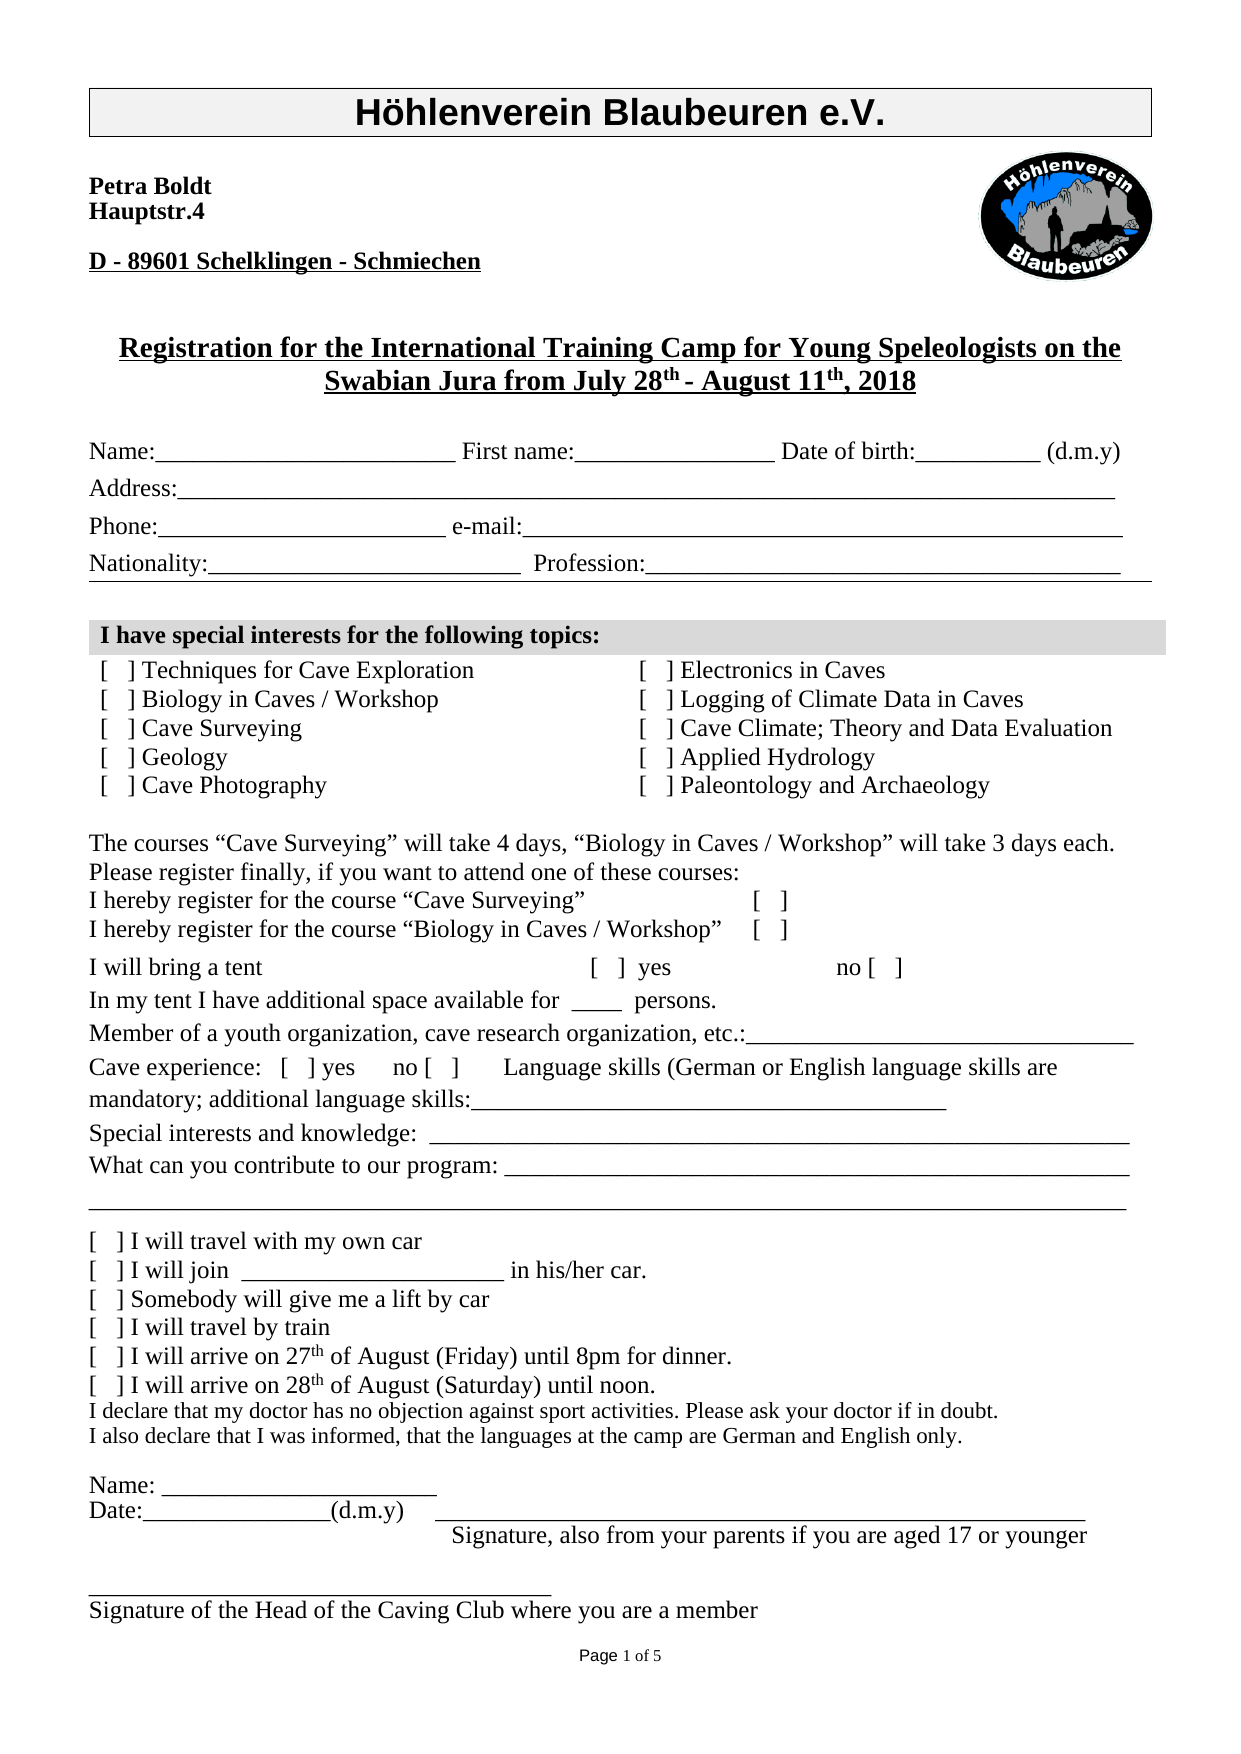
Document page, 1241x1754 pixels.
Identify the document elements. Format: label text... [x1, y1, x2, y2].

text I hereby register for the course “Cave Surveying” [ ] [89, 885, 1152, 914]
text In my tent I have additional space available for ____ persons. [89, 986, 1152, 1014]
text I hereby register for the course “Biology in Caves / Workshop” [ ] [89, 914, 1152, 943]
text Phone:_______________________ e-mail:________________________________________________ [89, 504, 1152, 542]
table_header I have special interests for the following topics: [89, 620, 1166, 655]
text I declare that my doctor has no objection against sport activities. Please ask your doctor if in doubt. [89, 1399, 1152, 1424]
text Petra Boldt [89, 174, 977, 199]
text Name: ______________________ [89, 1449, 1152, 1499]
table_cell [ ] Logging of Climate Data in Caves [627, 684, 1166, 713]
table_cell [ ] Cave Surveying [89, 713, 627, 742]
text [ ] I will arrive on 28th of August (Saturday) until noon. [89, 1370, 1152, 1399]
text Signature of the Head of the Caving Club where you are a member [89, 1599, 1152, 1624]
text _____________________________________ [89, 1574, 1152, 1599]
text Date:_______________(d.m.y) ____________________________________________________ [89, 1499, 1152, 1524]
text [ ] I will arrive on 27th of August (Friday) until 8pm for dinner. [89, 1341, 1152, 1370]
text Address:___________________________________________________________________________ [89, 467, 1152, 504]
text Signature, also from your parents if you are aged 17 or younger [89, 1524, 1152, 1549]
text Höhlenverein Blaubeuren e.V. [90, 89, 1151, 136]
text Cave experience: [ ] yes no [ ] Language skills (German or English language skills are mandatory; additional language skills:______________________________________ [89, 1052, 1152, 1113]
text I will bring a tent [ ] yes no [ ] [89, 952, 1152, 981]
text What can you contribute to our program: __________________________________________________ [89, 1151, 1152, 1179]
table_cell [ ] Cave Climate; Theory and Data Evaluation [627, 713, 1166, 742]
text [ ] I will join _____________________ in his/her car. [89, 1255, 1152, 1284]
picture [977, 149, 1155, 283]
table_cell [ ] Cave Photography [89, 770, 627, 828]
table_cell [ ] Applied Hydrology [627, 742, 1166, 770]
text The courses “Cave Surveying” will take 4 days, “Biology in Caves / Workshop” will take 3 days each. Please register finally, if you want to attend one of these courses: [89, 828, 1152, 885]
text ___________________________________________________________________________________ [89, 1184, 1152, 1212]
table_cell [ ] Biology in Caves / Workshop [89, 684, 627, 713]
text Nationality:_________________________ Profession:______________________________________ [89, 542, 1152, 581]
text [ ] I will travel with my own car [89, 1226, 1152, 1255]
text [ ] I will travel by train [89, 1312, 1152, 1341]
text Hauptstr.4 [89, 199, 977, 224]
text Member of a youth organization, cave research organization, etc.:_______________________________ [89, 1018, 1152, 1047]
text Registration for the International Training Camp for Young Speleologists on the Swabian Jura from July 28th - August 11th, 2018 [89, 332, 1152, 397]
text I also declare that I was informed, that the languages at the camp are German and English only. [89, 1424, 1152, 1449]
text [ ] Somebody will give me a lift by car [89, 1284, 1152, 1312]
table_cell [ ] Geology [89, 742, 627, 770]
text D - 89601 Schelklingen - Schmiechen [89, 249, 977, 274]
table_cell [ ] Techniques for Cave Exploration [89, 655, 627, 684]
table_cell [ ] Electronics in Caves [627, 655, 1166, 684]
text Special interests and knowledge: ________________________________________________________ [89, 1118, 1152, 1146]
table_cell [ ] Paleontology and Archaeology [627, 770, 1166, 828]
text Name:________________________ First name:________________ Date of birth:__________ (d.m.y) [89, 429, 1152, 467]
